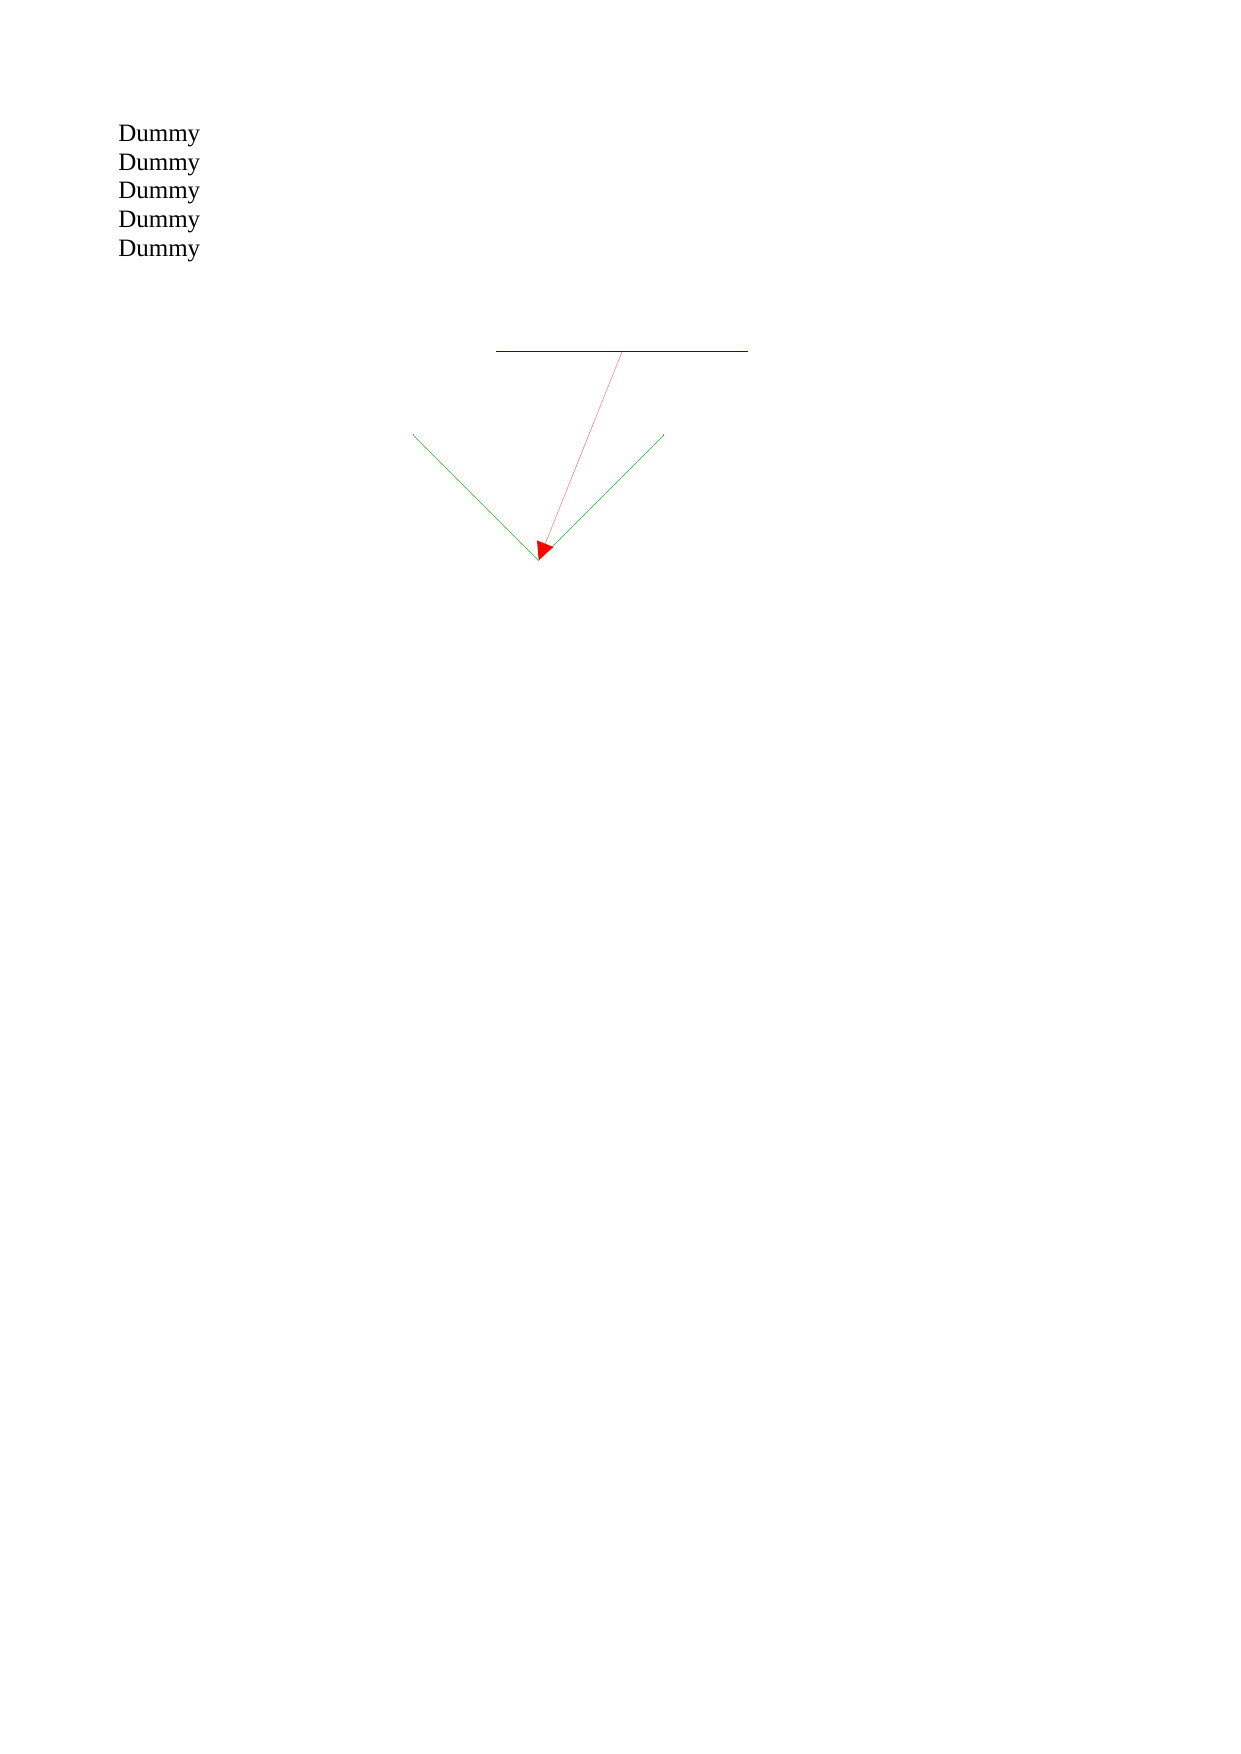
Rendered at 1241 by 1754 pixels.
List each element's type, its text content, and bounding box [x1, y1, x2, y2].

text Dummy [118, 233, 1122, 262]
text Dummy [118, 204, 1122, 233]
text Dummy [118, 118, 1122, 147]
text Dummy [118, 176, 1122, 204]
text Dummy [118, 147, 1122, 176]
